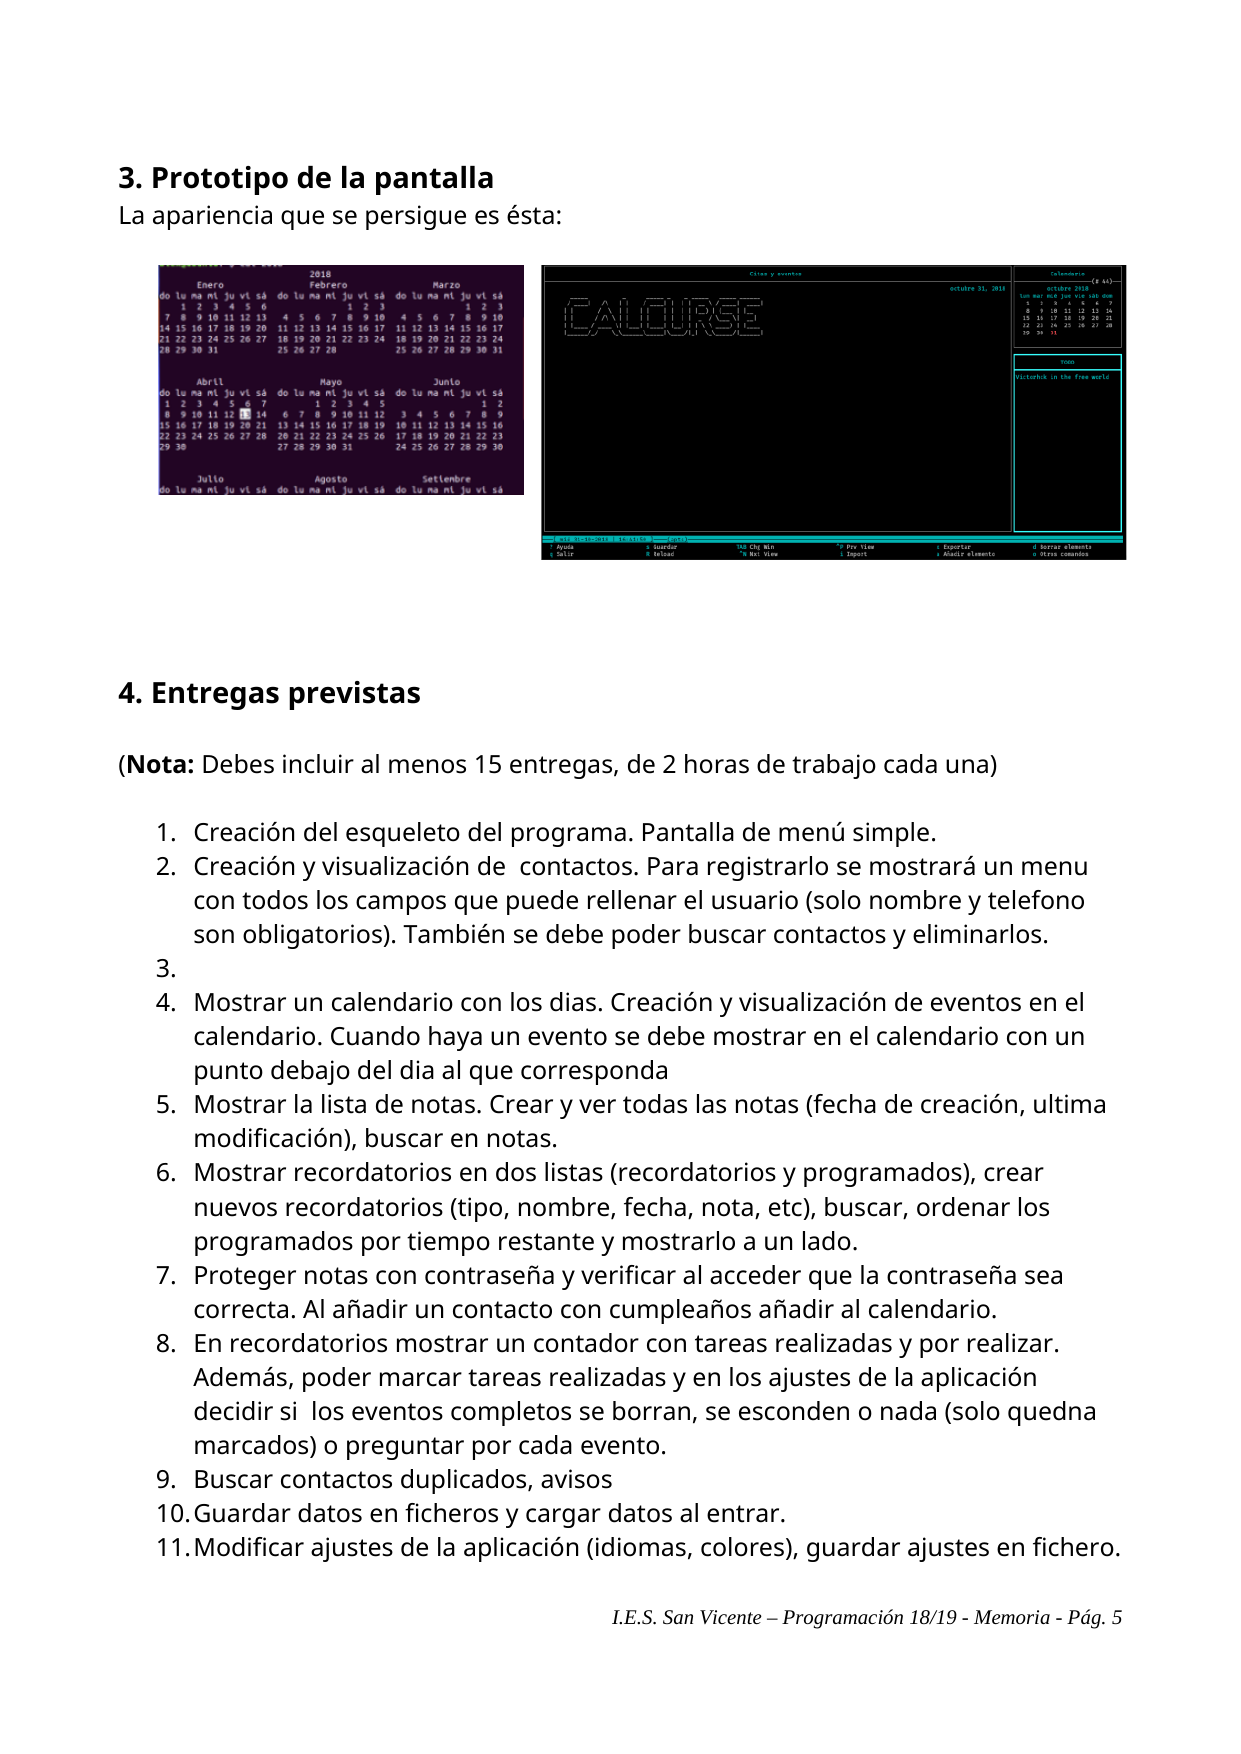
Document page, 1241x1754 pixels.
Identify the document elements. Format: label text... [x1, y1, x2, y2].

list Creación y visualización de contactos. Para registrarlo se mostrará un menu con todos los campos que puede rellenar el usuario (solo nombre y telefono son obligatorios). También se debe poder buscar contactos y eliminarlos. [156, 848, 1122, 951]
list Guardar datos en ficheros y cargar datos al entrar. [156, 1496, 1122, 1530]
list Buscar contactos duplicados, avisos [156, 1462, 1122, 1496]
list Modificar ajustes de la aplicación (idiomas, colores), guardar ajustes en fichero. [156, 1530, 1122, 1564]
text (Nota: Debes incluir al menos 15 entregas, de 2 horas de trabajo cada una) [118, 746, 1122, 780]
picture [541, 265, 1127, 560]
subtitle 3. Prototipo de la pantalla [118, 158, 1122, 197]
list Creación del esqueleto del programa. Pantalla de menú simple. [156, 814, 1122, 848]
subtitle 4. Entregas previstas [118, 673, 1122, 712]
list Mostrar recordatorios en dos listas (recordatorios y programados), crear nuevos recordatorios (tipo, nombre, fecha, nota, etc), buscar, ordenar los programados por tiempo restante y mostrarlo a un lado. [156, 1155, 1122, 1257]
picture [158, 265, 524, 495]
list En recordatorios mostrar un contador con tareas realizadas y por realizar. Además, poder marcar tareas realizadas y en los ajustes de la aplicación decidir si los eventos completos se borran, se esconden o nada (solo quedna marcados) o preguntar por cada evento. [156, 1325, 1122, 1462]
list Proteger notas con contraseña y verificar al acceder que la contraseña sea correcta. Al añadir un contacto con cumpleaños añadir al calendario. [156, 1257, 1122, 1325]
list Mostrar la lista de notas. Crear y ver todas las notas (fecha de creación, ultima modificación), buscar en notas. [156, 1087, 1122, 1155]
text La apariencia que se persigue es ésta: [118, 197, 1122, 232]
list Mostrar un calendario con los dias. Creación y visualización de eventos en el calendario. Cuando haya un evento se debe mostrar en el calendario con un punto debajo del dia al que corresponda [156, 985, 1122, 1087]
